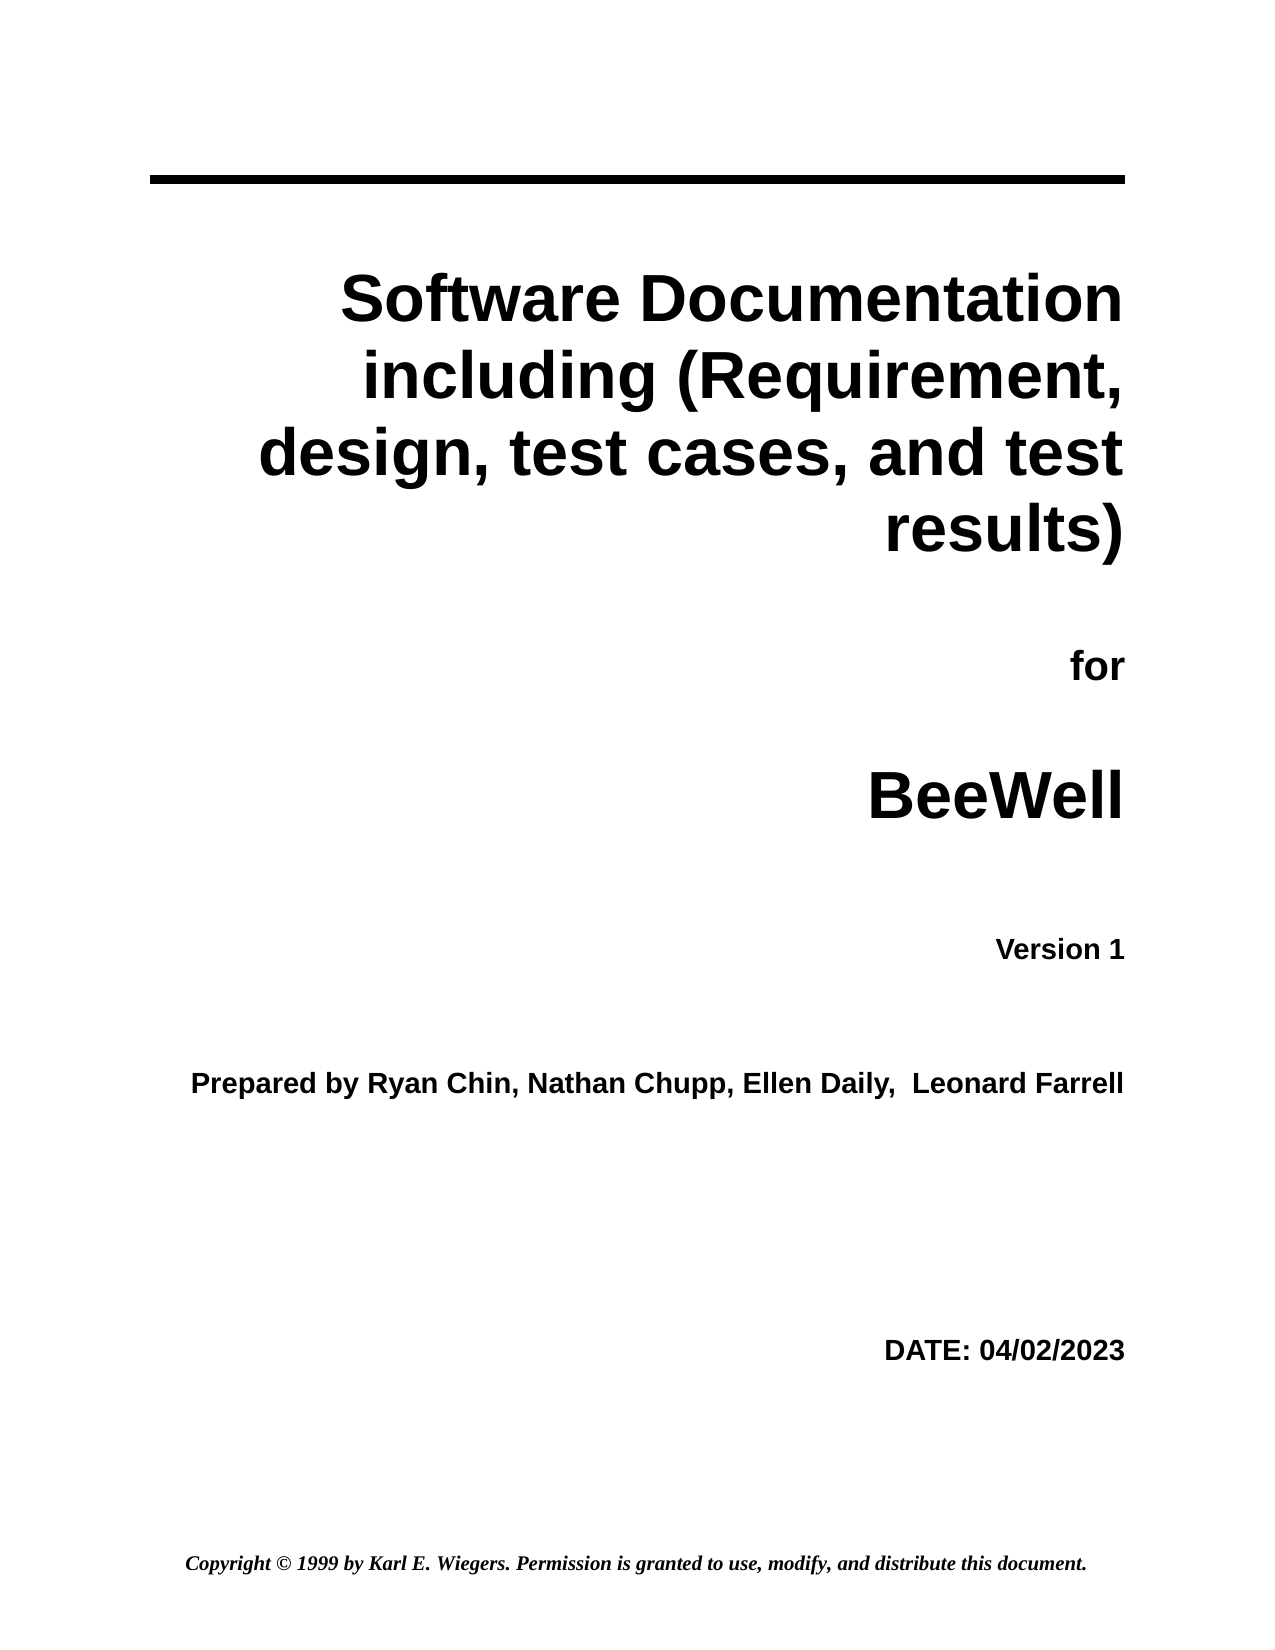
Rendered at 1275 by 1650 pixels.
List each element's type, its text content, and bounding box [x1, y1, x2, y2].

text DATE: 04/02/2023 [150, 1333, 1125, 1366]
text Prepared by Ryan Chin, Nathan Chupp, Ellen Daily, Leonard Farrell [150, 1066, 1125, 1099]
title BeeWell [150, 756, 1125, 832]
title Software Documentation including (Requirement, design, test cases, and test results) [150, 259, 1125, 566]
title for [150, 641, 1125, 689]
text Version 1 [150, 932, 1125, 966]
